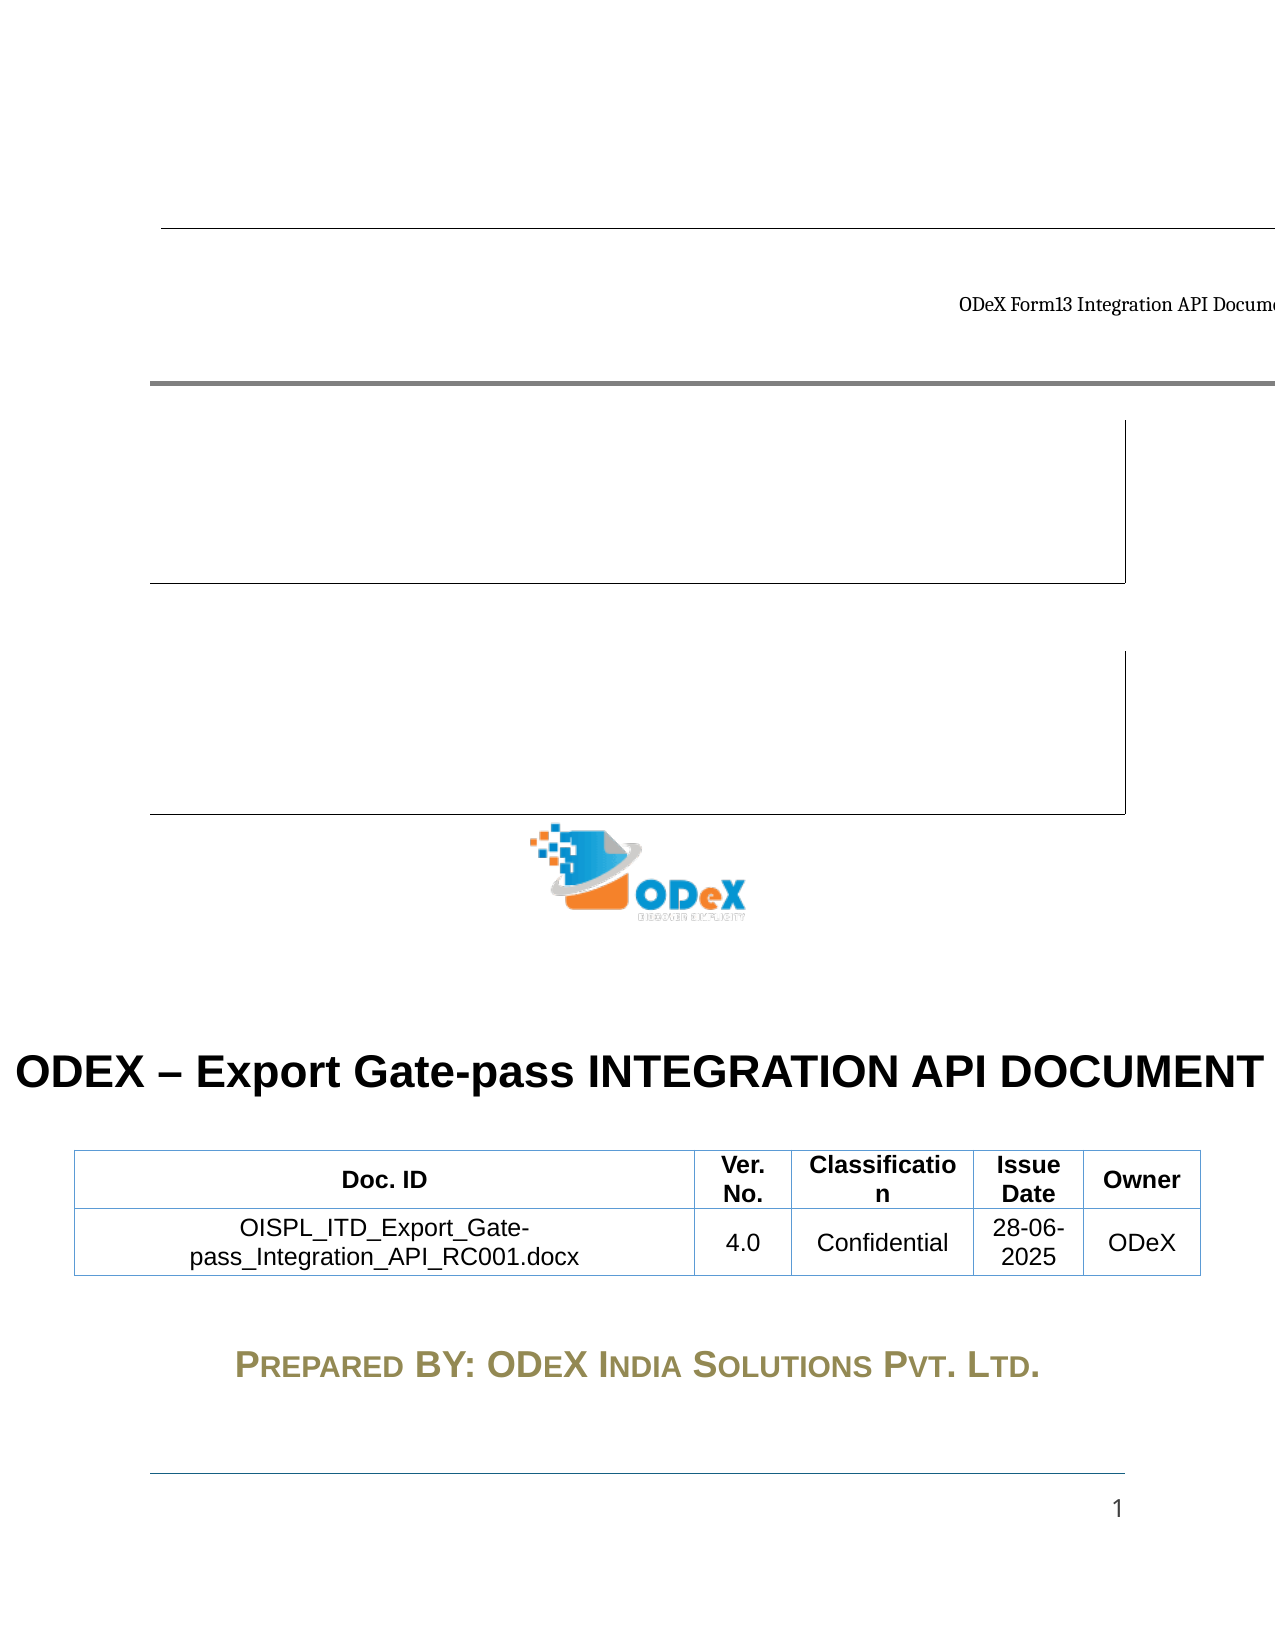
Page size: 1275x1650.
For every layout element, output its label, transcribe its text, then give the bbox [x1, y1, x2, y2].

table_header Owner [1084, 1151, 1200, 1208]
table_header Classification [792, 1151, 973, 1208]
table_cell 4.0 [695, 1209, 791, 1275]
table_cell ODeX [1084, 1209, 1200, 1275]
table_header Issue Date [974, 1151, 1083, 1208]
table_cell 28-06-2025 [974, 1209, 1083, 1275]
table_header Ver. No. [695, 1151, 791, 1208]
table_cell OISPL_ITD_Export_Gate- pass_Integration_API_RC001.docx [75, 1209, 694, 1275]
table_header Doc. ID [75, 1151, 694, 1208]
text Prepared BY: ODeX India Solutions Pvt. Ltd. [150, 1342, 1125, 1386]
table_cell Confidential [792, 1209, 973, 1275]
